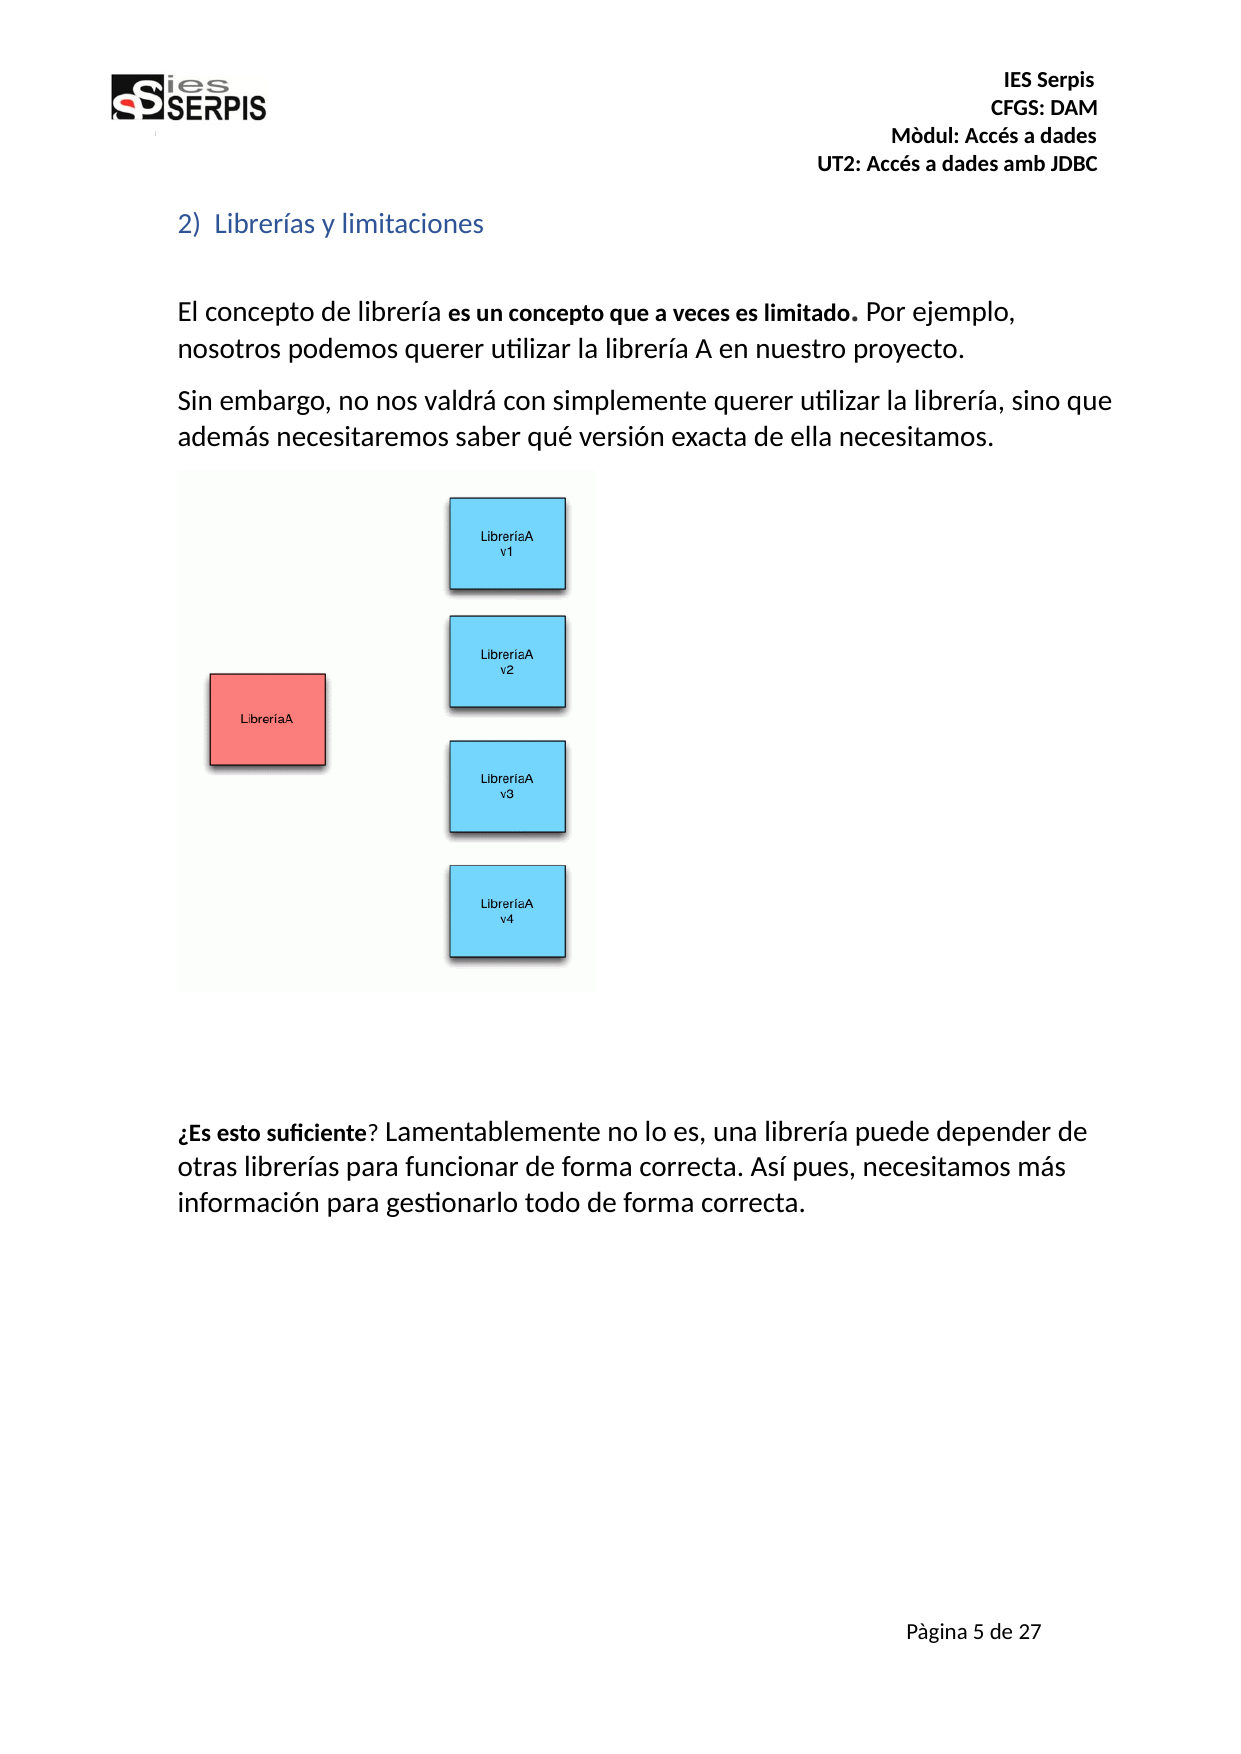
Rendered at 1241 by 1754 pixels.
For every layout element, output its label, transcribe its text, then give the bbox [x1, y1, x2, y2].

picture [105, 65, 279, 136]
text El concepto de librería es un concepto que a veces es limitado. Por ejemplo, nosotros podemos querer utilizar la librería A en nuestro proyecto. [177, 289, 1122, 366]
text ¿Es esto suficiente? Lamentablemente no lo es, una librería puede depender de otras librerías para funcionar de forma correcta. Así pues, necesitamos más información para gestionarlo todo de forma correcta. [177, 1113, 1122, 1220]
picture [177, 470, 596, 992]
subtitle Librerías y limitaciones [177, 206, 1122, 241]
text Sin embargo, no nos valdrá con simplemente querer utilizar la librería, sino que además necesitaremos saber qué versión exacta de ella necesitamos. [177, 382, 1122, 453]
